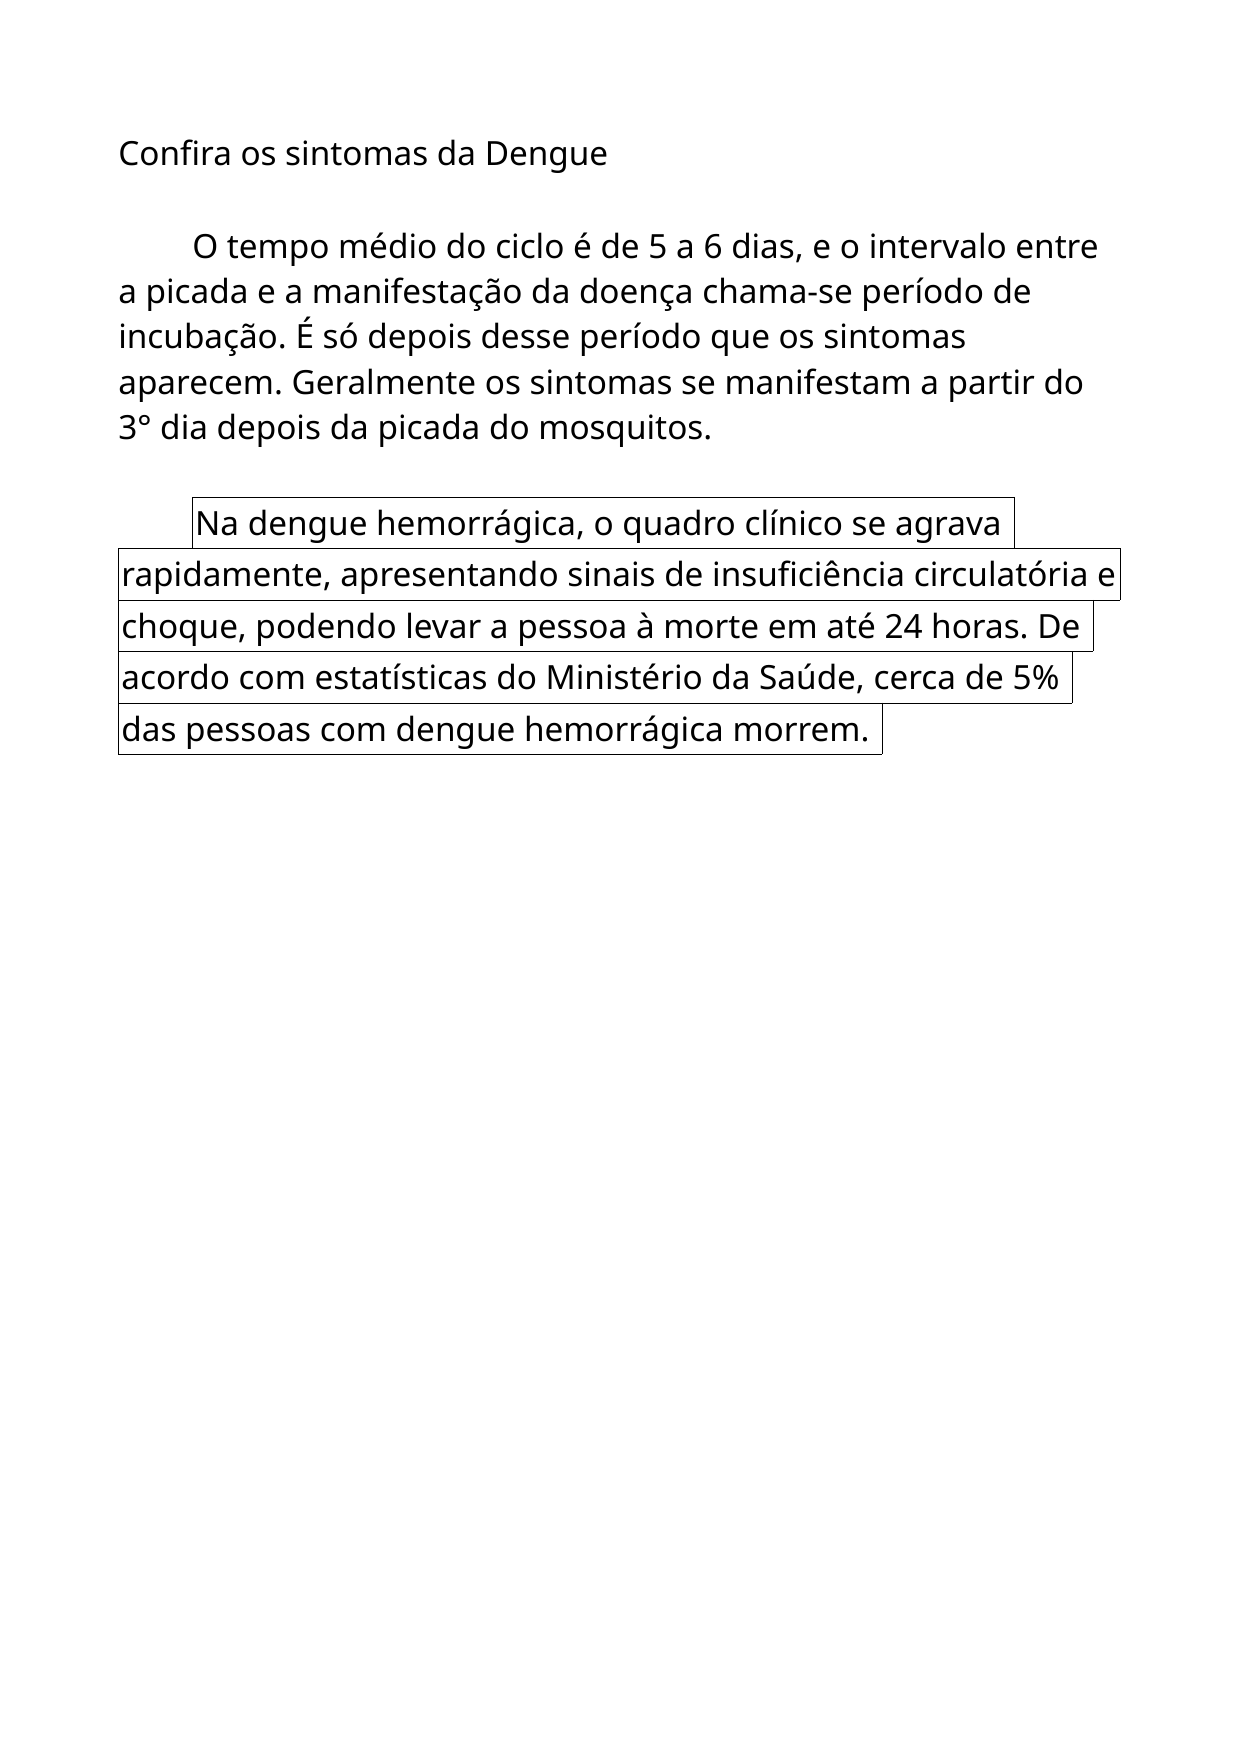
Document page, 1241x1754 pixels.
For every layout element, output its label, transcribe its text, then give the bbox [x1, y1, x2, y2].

text Confira os sintomas da Dengue [118, 130, 1122, 175]
text O tempo médio do ciclo é de 5 a 6 dias, e o intervalo entre a picada e a manifestação da doença chama-se período de incubação. É só depois desse período que os sintomas aparecem. Geralmente os sintomas se manifestam a partir do 3° dia depois da picada do mosquitos. [118, 222, 1122, 449]
text Na dengue hemorrágica, o quadro clínico se agrava rapidamente, apresentando sinais de insuficiência circulatória e choque, podendo levar a pessoa à morte em até 24 horas. De acordo com estatísticas do Ministério da Saúde, cerca de 5% das pessoas com dengue hemorrágica morrem. [119, 497, 1122, 754]
